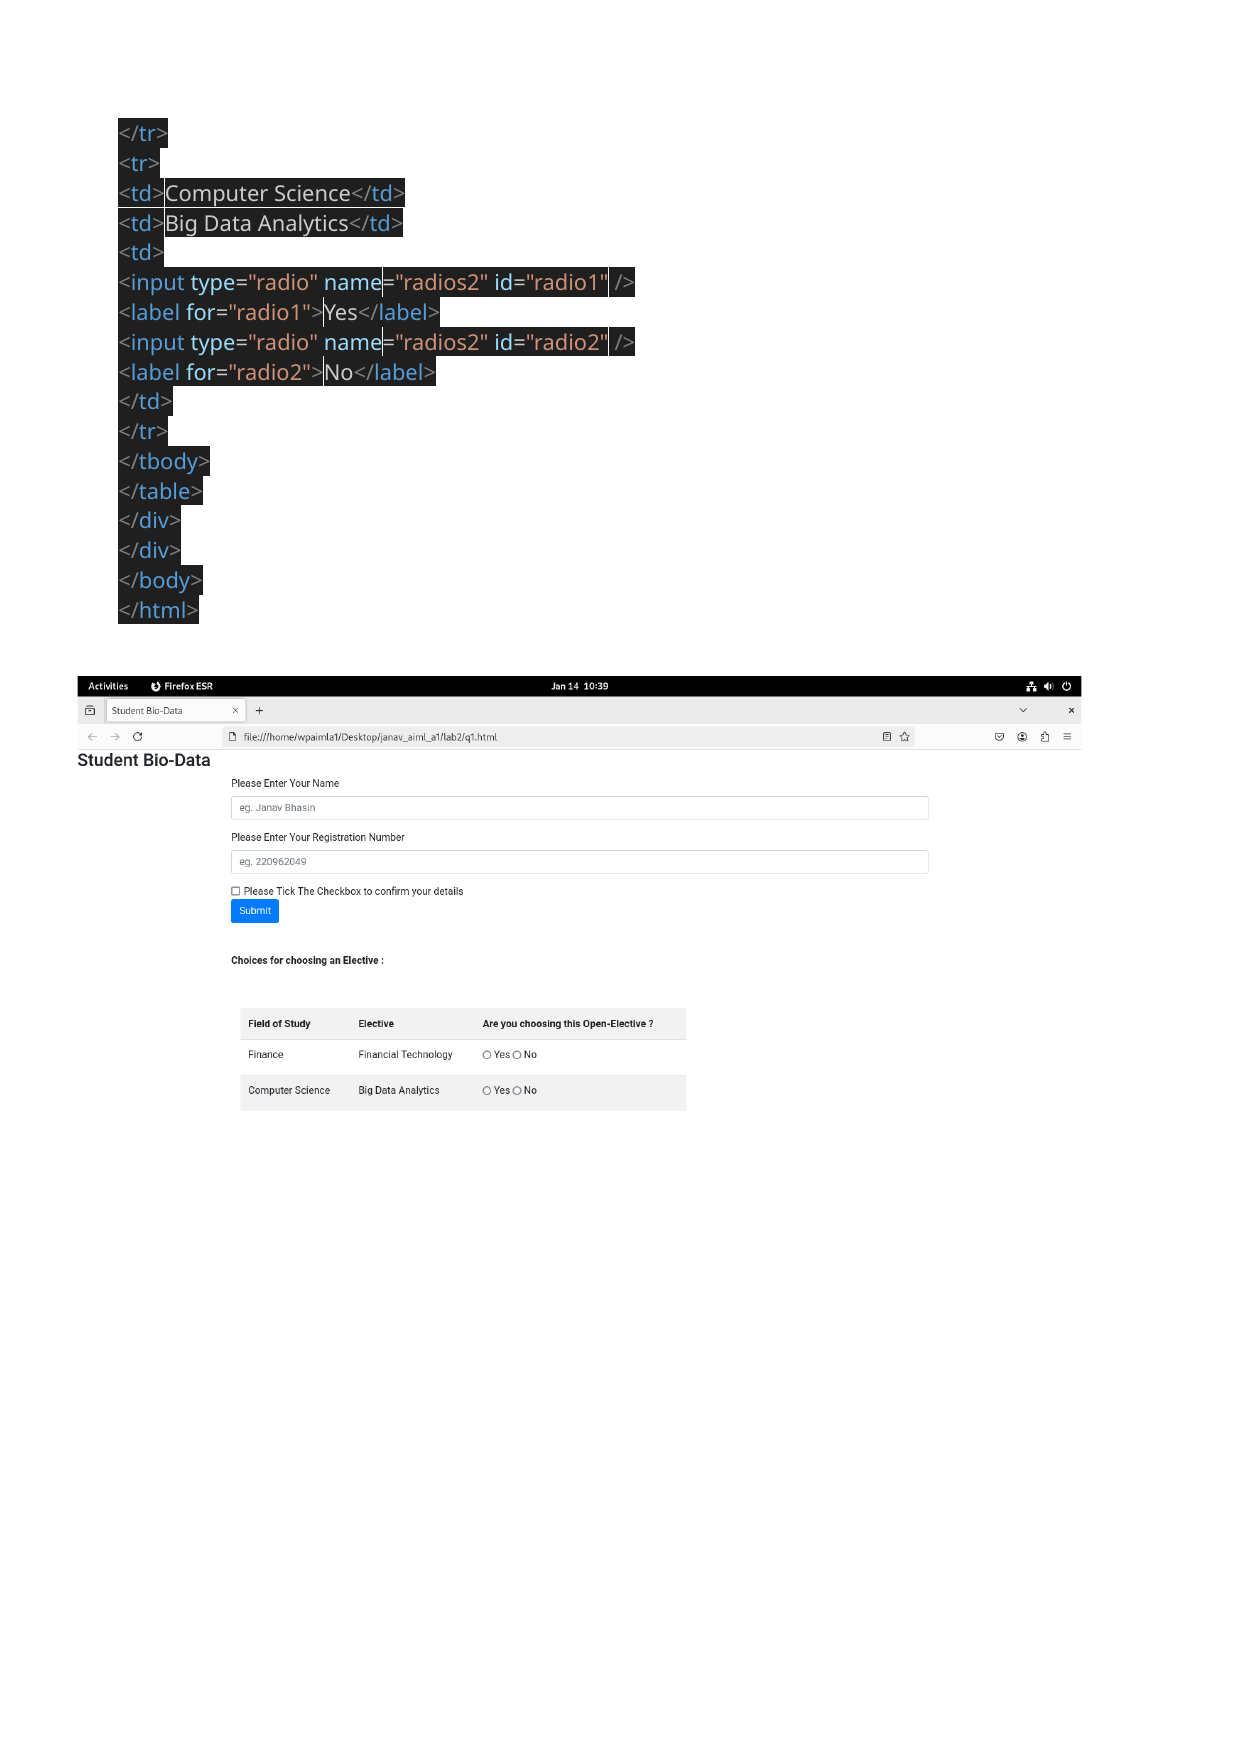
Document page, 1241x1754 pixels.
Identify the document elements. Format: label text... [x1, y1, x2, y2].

text <td> [118, 237, 1122, 267]
text </body> [118, 565, 1122, 595]
picture [77, 676, 1082, 1241]
text <input type="radio" name="radios2" id="radio2" /> [118, 327, 1122, 356]
text <td>Big Data Analytics</td> [118, 207, 1122, 237]
text </html> [118, 595, 1122, 624]
text </tbody> [118, 446, 1122, 476]
text <td>Computer Science</td> [118, 178, 1122, 207]
text </tr> [118, 416, 1122, 446]
text <label for="radio1">Yes</label> [118, 297, 1122, 327]
text </div> [118, 535, 1122, 565]
text <tr> [118, 148, 1122, 178]
text </table> [118, 476, 1122, 505]
text </tr> [118, 118, 1122, 148]
text </td> [118, 386, 1122, 416]
text </div> [118, 505, 1122, 535]
text <label for="radio2">No</label> [118, 356, 1122, 386]
text <input type="radio" name="radios2" id="radio1" /> [118, 267, 1122, 297]
